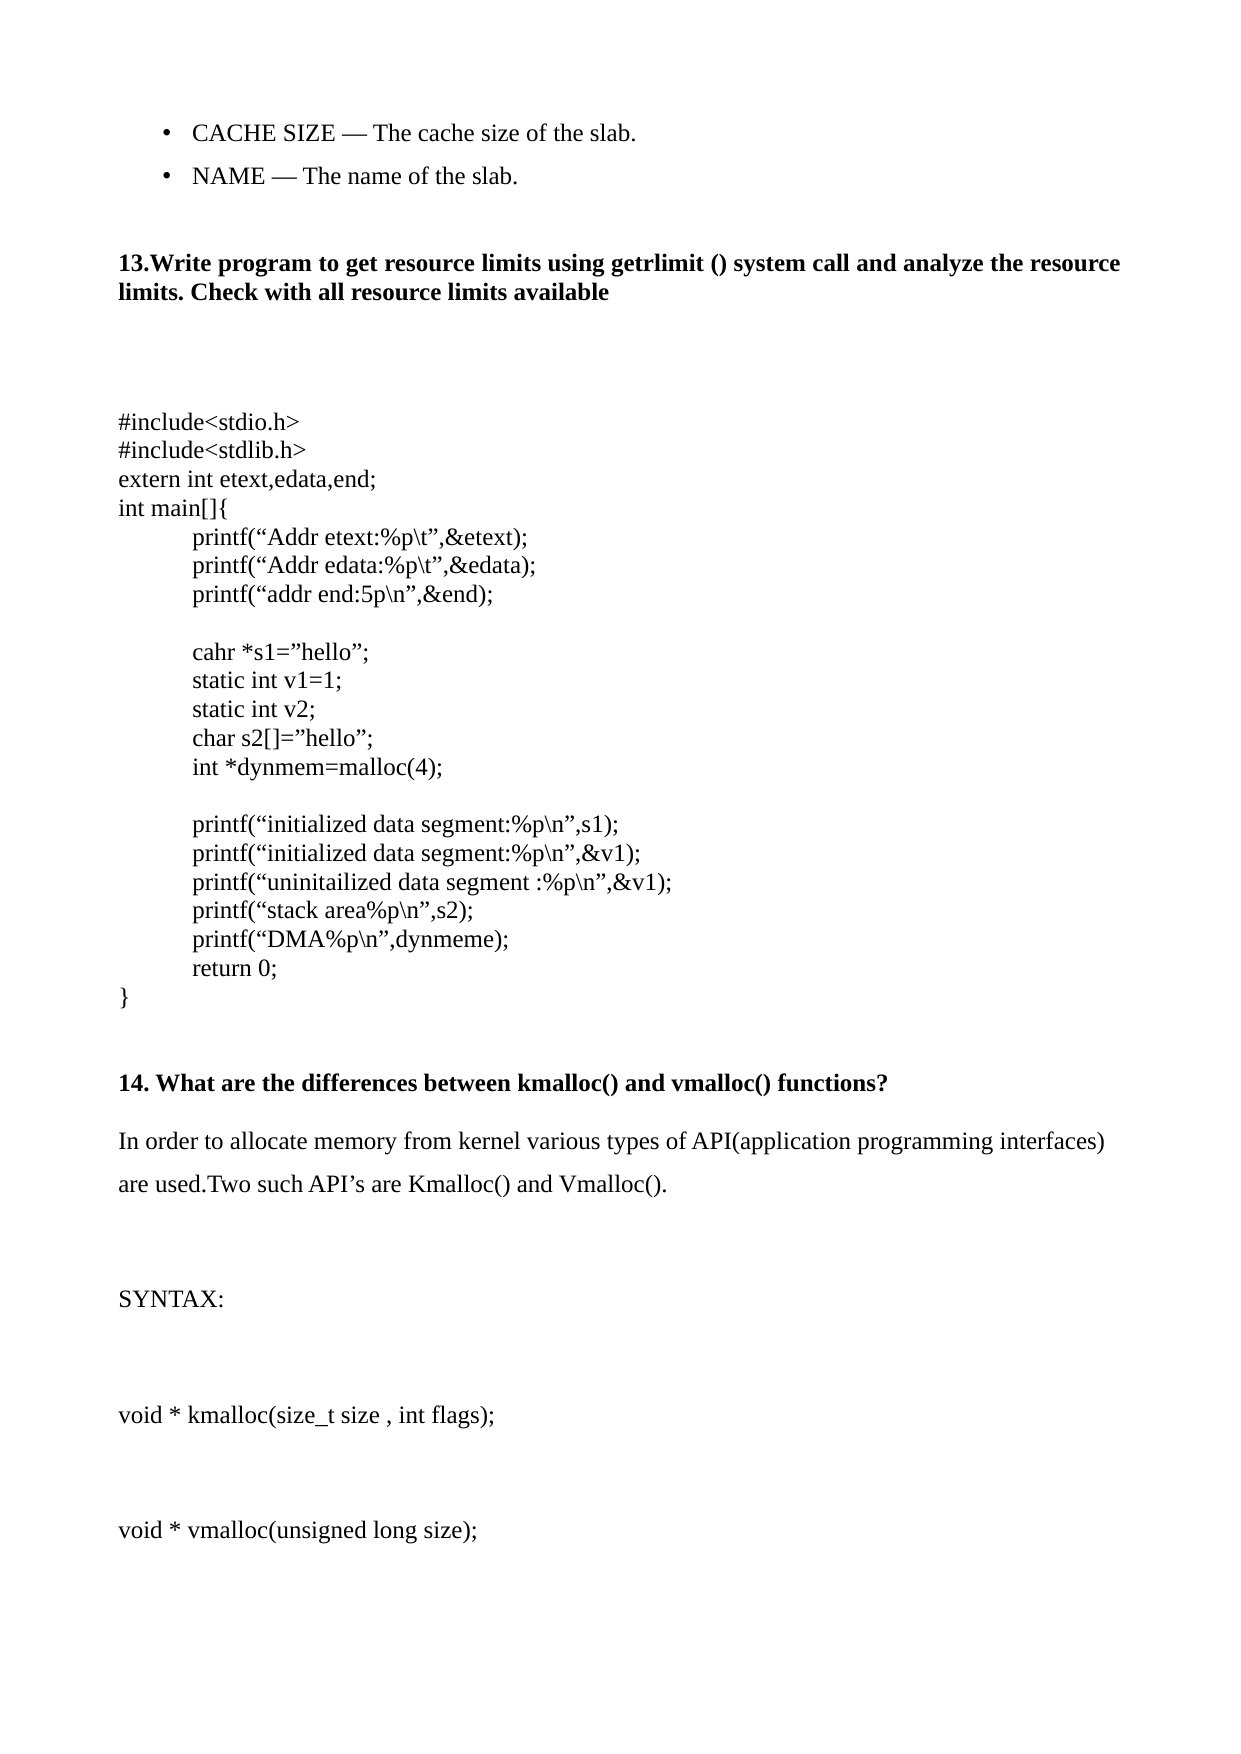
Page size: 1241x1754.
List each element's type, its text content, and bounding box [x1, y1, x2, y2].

text #include<stdlib.h> [118, 436, 1122, 464]
text 13.Write program to get resource limits using getrlimit () system call and analyze the resource limits. Check with all resource limits available [118, 248, 1122, 306]
text In order to allocate memory from kernel various types of API(application programming interfaces) are used.Two such API’s are Kmalloc() and Vmalloc(). [118, 1126, 1122, 1198]
text printf(“initialized data segment:%p\n”,&v1); [118, 838, 1122, 867]
text void * vmalloc(unsigned long size); [118, 1515, 1122, 1544]
text int *dynmem=malloc(4); [118, 752, 1122, 781]
text printf(“initialized data segment:%p\n”,s1); [118, 809, 1122, 838]
text char s2[]=”hello”; [118, 723, 1122, 752]
text return 0; [118, 953, 1122, 982]
text int main[]{ [118, 493, 1122, 522]
text printf(“Addr etext:%p\t”,&etext); [118, 522, 1122, 551]
list NAME — The name of the slab. [162, 161, 1122, 190]
text printf(“addr end:5p\n”,&end); [118, 579, 1122, 608]
text SYNTAX: [118, 1284, 1122, 1313]
text printf(“DMA%p\n”,dynmeme); [118, 924, 1122, 953]
text printf(“stack area%p\n”,s2); [118, 896, 1122, 924]
text printf(“uninitailized data segment :%p\n”,&v1); [118, 867, 1122, 896]
text } [118, 982, 1122, 1011]
text 14. What are the differences between kmalloc() and vmalloc() functions? [118, 1068, 1122, 1097]
text extern int etext,edata,end; [118, 464, 1122, 493]
text #include<stdio.h> [118, 407, 1122, 436]
text static int v1=1; [118, 666, 1122, 694]
text void * kmalloc(size_t size , int flags); [118, 1400, 1122, 1429]
text cahr *s1=”hello”; [118, 637, 1122, 666]
text printf(“Addr edata:%p\t”,&edata); [118, 551, 1122, 579]
list CACHE SIZE — The cache size of the slab. [162, 118, 1122, 147]
text static int v2; [118, 694, 1122, 723]
